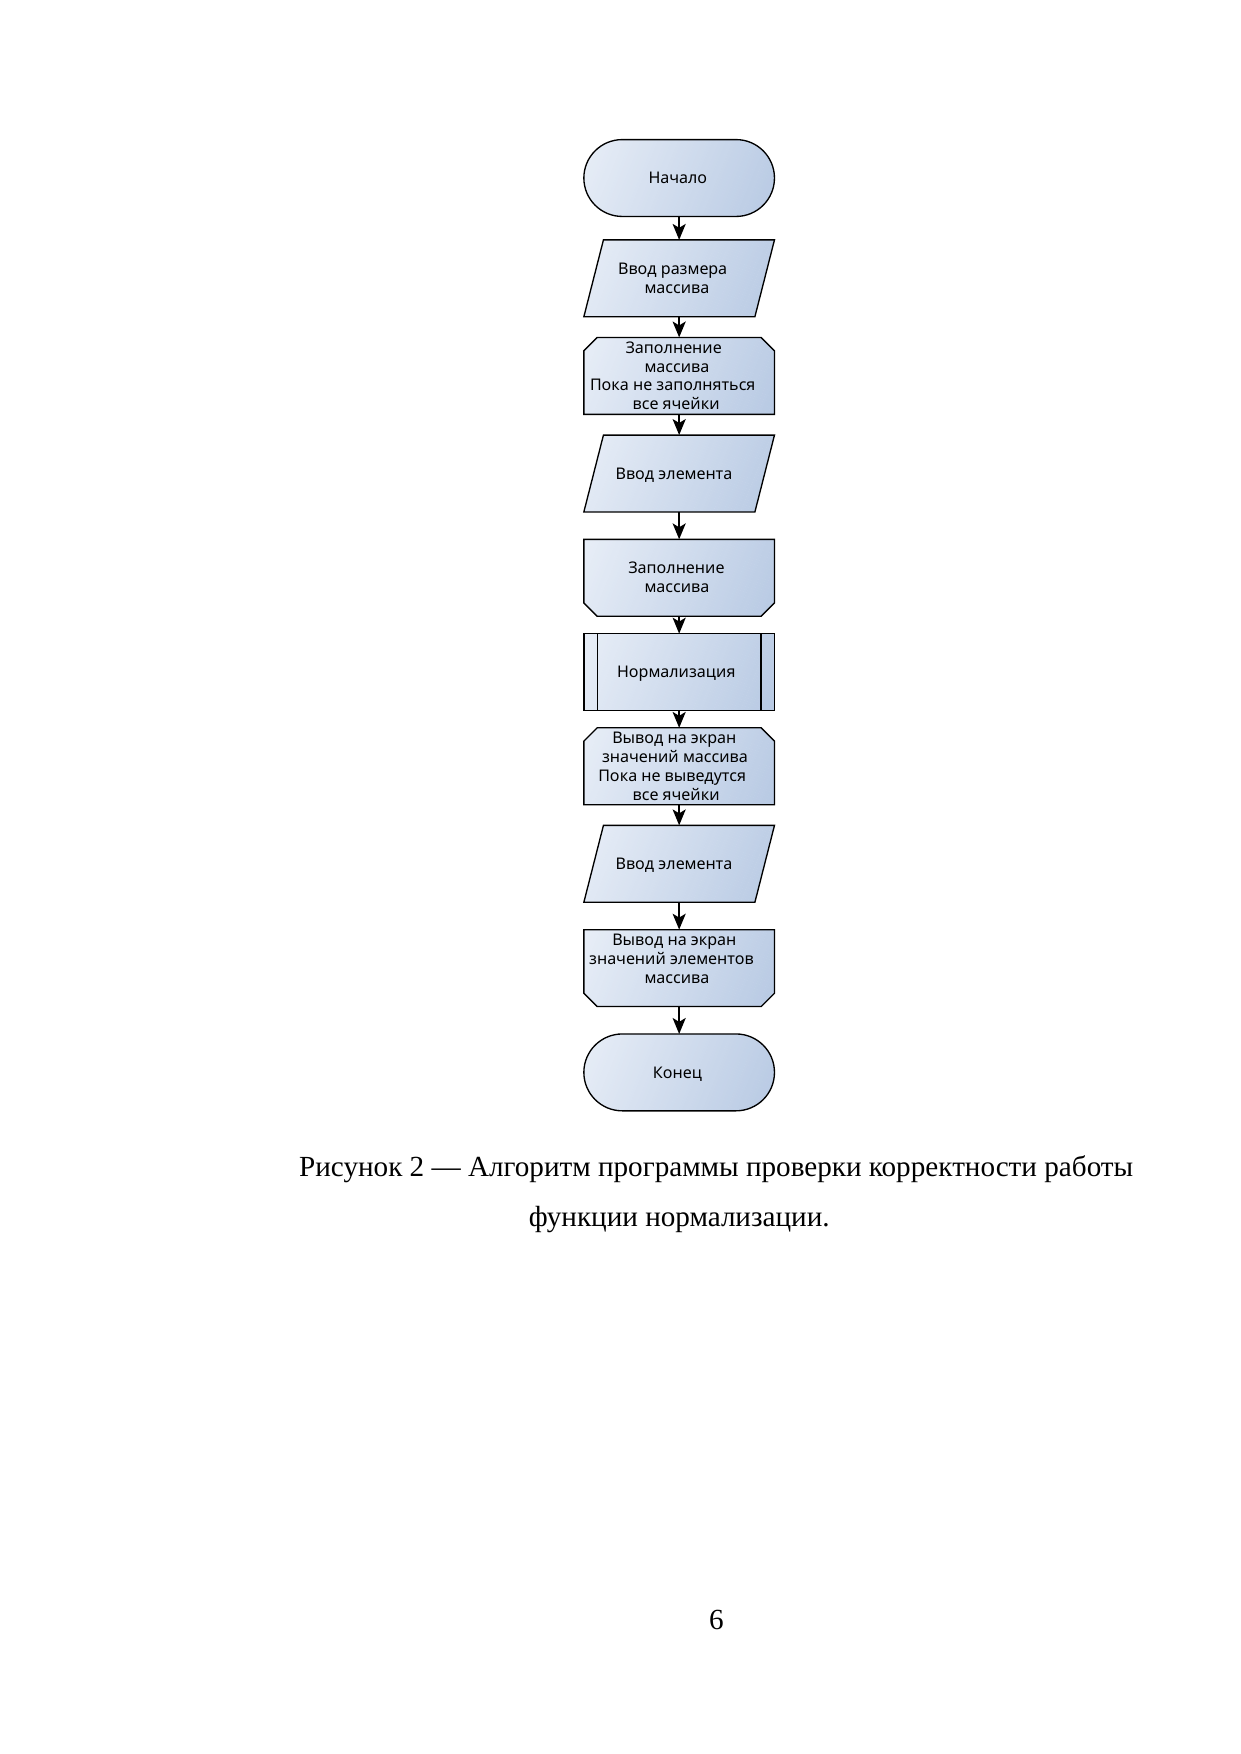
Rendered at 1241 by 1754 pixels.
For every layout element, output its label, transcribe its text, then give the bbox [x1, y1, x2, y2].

text Рисунок 2 — Алгоритм программы проверки корректности работы функции нормализации. [177, 118, 1181, 1233]
